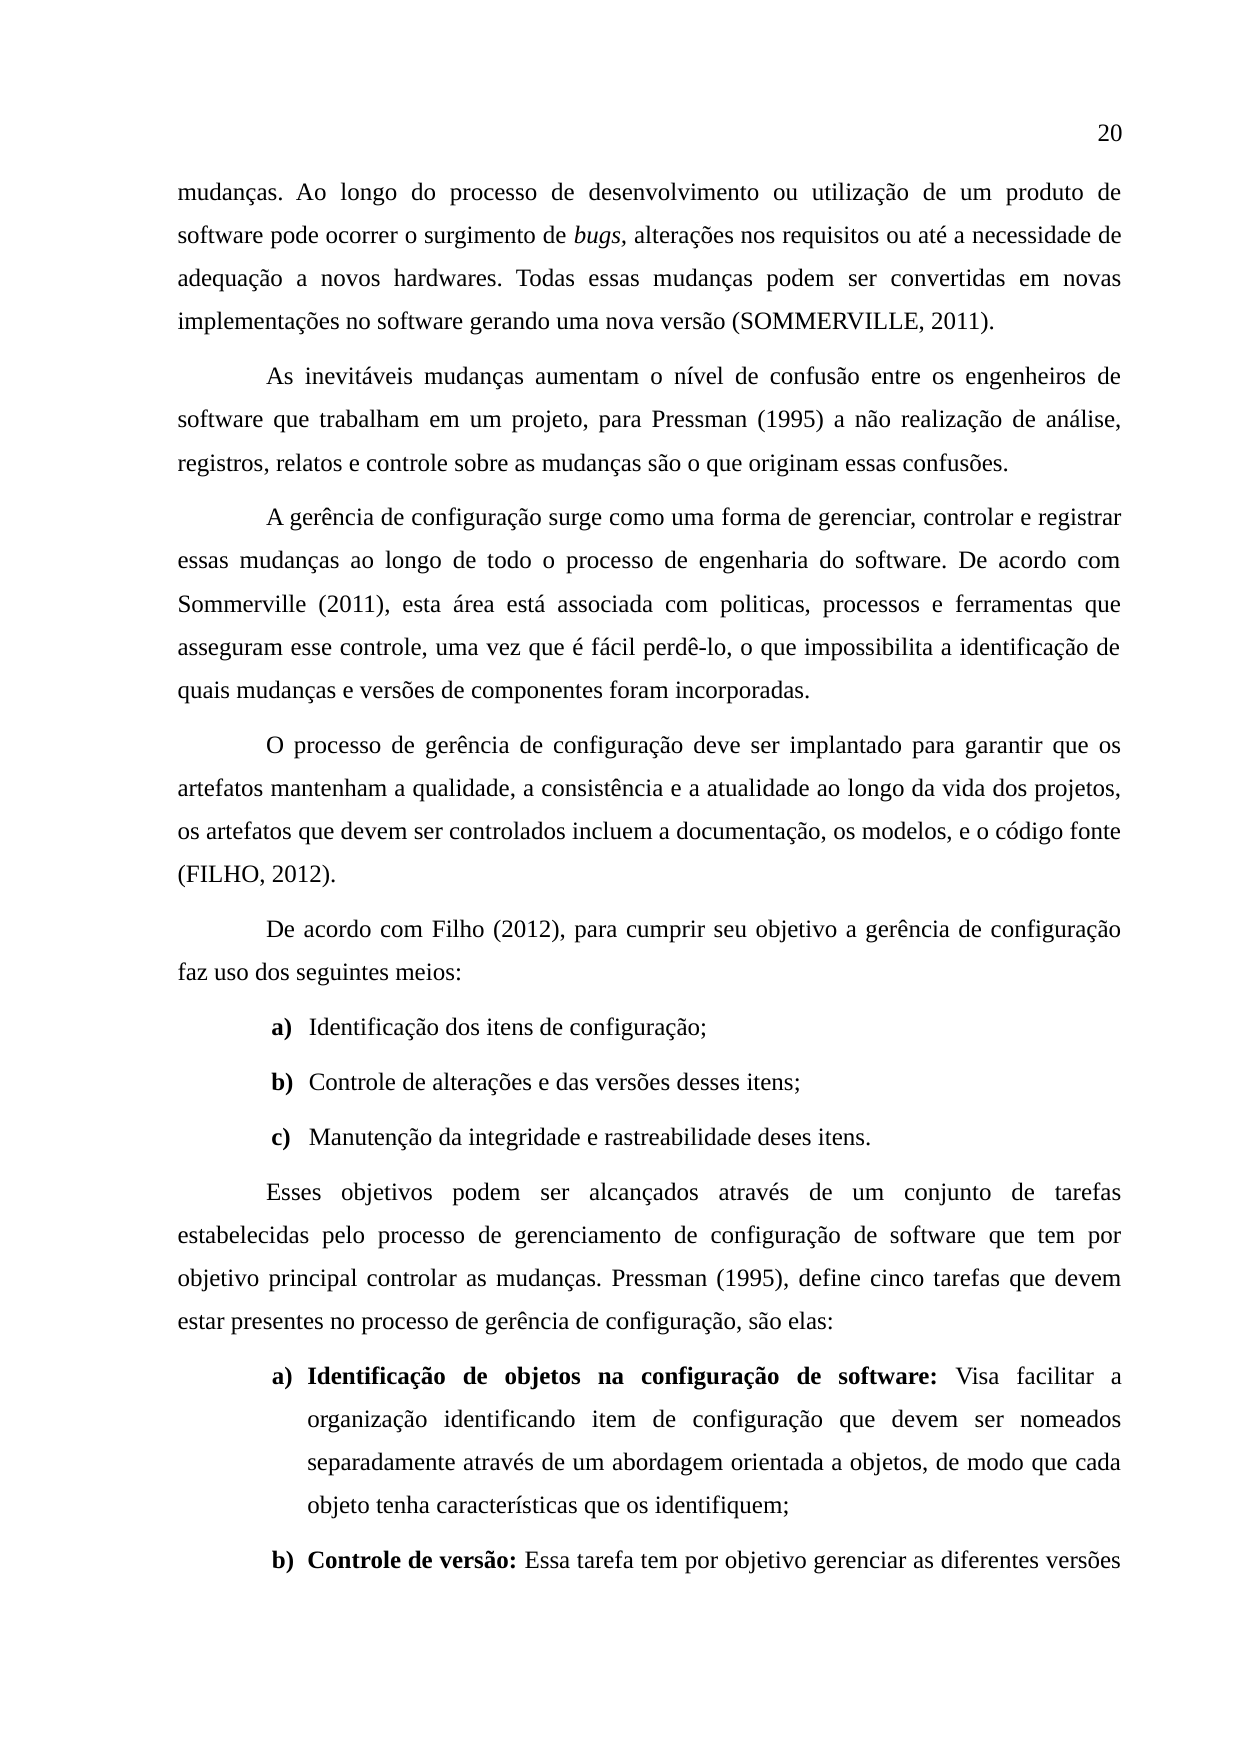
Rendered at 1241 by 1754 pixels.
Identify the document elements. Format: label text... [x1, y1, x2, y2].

text O processo de gerência de configuração deve ser implantado para garantir que os artefatos mantenham a qualidade, a consistência e a atualidade ao longo da vida dos projetos, os artefatos que devem ser controlados incluem a documentação, os modelos, e o código fonte (FILHO, 2012). [177, 730, 1122, 888]
text Esses objetivos podem ser alcançados através de um conjunto de tarefas estabelecidas pelo processo de gerenciamento de configuração de software que tem por objetivo principal controlar as mudanças. Pressman (1995), define cinco tarefas que devem estar presentes no processo de gerência de configuração, são elas: [177, 1177, 1122, 1335]
text mudanças. Ao longo do processo de desenvolvimento ou utilização de um produto de software pode ocorrer o surgimento de bugs, alterações nos requisitos ou até a necessidade de adequação a novos hardwares. Todas essas mudanças podem ser convertidas em novas implementações no software gerando uma nova versão (SOMMERVILLE, 2011). [177, 177, 1122, 335]
list Controle de versão: Essa tarefa tem por objetivo gerenciar as diferentes versões [272, 1545, 1122, 1574]
list Identificação dos itens de configuração; [271, 1012, 1122, 1041]
text As inevitáveis mudanças aumentam o nível de confusão entre os engenheiros de software que trabalham em um projeto, para Pressman (1995) a não realização de análise, registros, relatos e controle sobre as mudanças são o que originam essas confusões. [177, 361, 1122, 476]
text De acordo com Filho (2012), para cumprir seu objetivo a gerência de configuração faz uso dos seguintes meios: [177, 914, 1122, 986]
list Manutenção da integridade e rastreabilidade deses itens. [271, 1122, 1122, 1151]
list Controle de alterações e das versões desses itens; [271, 1067, 1122, 1096]
list Identificação de objetos na configuração de software: Visa facilitar a organização identificando item de configuração que devem ser nomeados separadamente através de um abordagem orientada a objetos, de modo que cada objeto tenha características que os identifiquem; [272, 1361, 1122, 1519]
text A gerência de configuração surge como uma forma de gerenciar, controlar e registrar essas mudanças ao longo de todo o processo de engenharia do software. De acordo com Sommerville (2011), esta área está associada com politicas, processos e ferramentas que asseguram esse controle, uma vez que é fácil perdê-lo, o que impossibilita a identificação de quais mudanças e versões de componentes foram incorporadas. [177, 502, 1122, 704]
